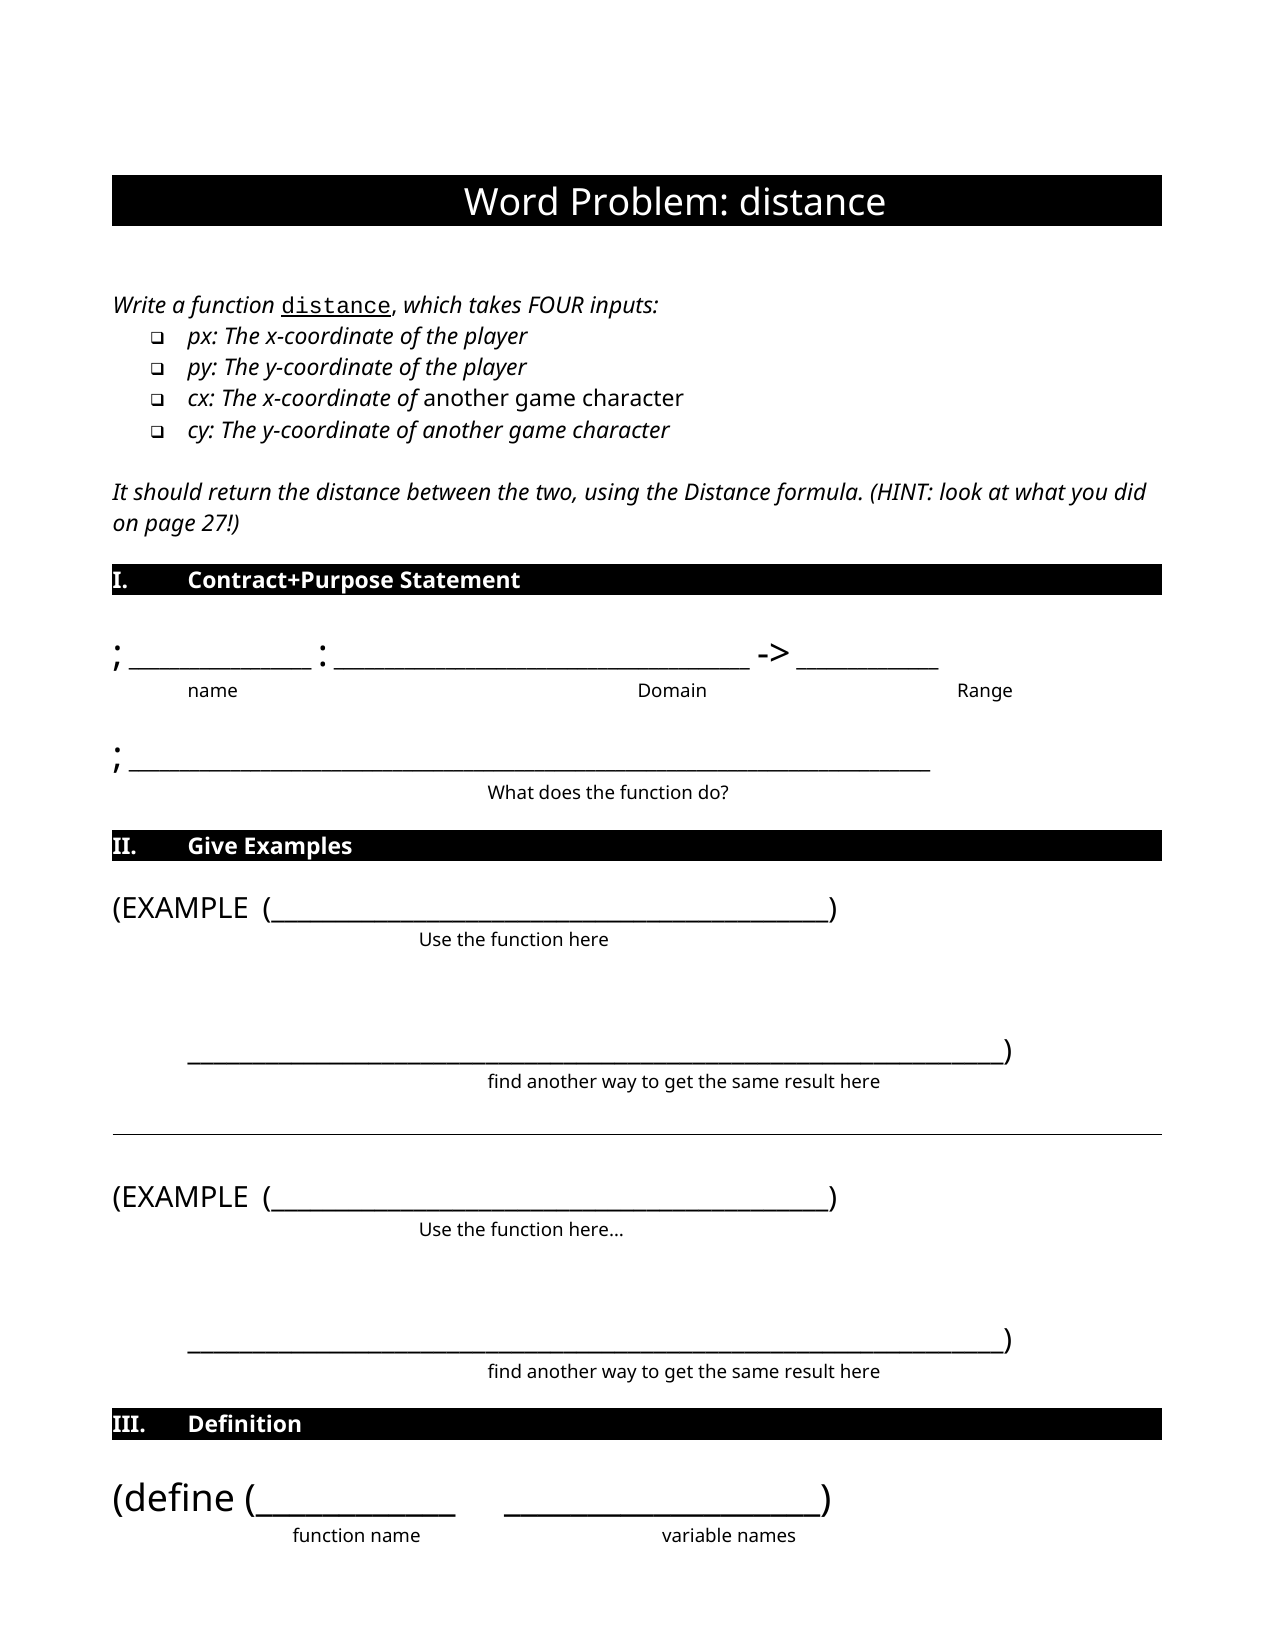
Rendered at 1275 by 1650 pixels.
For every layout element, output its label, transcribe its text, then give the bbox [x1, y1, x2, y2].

list cy: The y-coordinate of another game character [150, 414, 1162, 445]
text ; _______________________________________________________________________________ [112, 728, 1162, 779]
text _______________________________________________________________) [187, 1029, 1162, 1068]
text function name variable names [112, 1522, 1162, 1547]
text find another way to get the same result here [487, 1358, 1162, 1383]
subtitle Give Examples [112, 830, 1162, 861]
text ; __________________ : _________________________________________ -> ______________ [112, 626, 1162, 677]
text _______________________________________________________________) [187, 1318, 1162, 1358]
text (EXAMPLE (___________________________________________) [112, 887, 1162, 927]
text (EXAMPLE (___________________________________________) [112, 1176, 1162, 1216]
text name Domain Range [112, 677, 1162, 703]
text find another way to get the same result here [487, 1068, 1162, 1094]
list cx: The x-coordinate of another game character [150, 382, 1162, 414]
subtitle Contract+Purpose Statement [112, 564, 1162, 595]
text What does the function do? [112, 779, 1162, 805]
subtitle Word Problem: distance [112, 175, 1162, 226]
subtitle Definition [112, 1408, 1162, 1440]
text Write a function distance, which takes FOUR inputs: [112, 288, 1162, 320]
text It should return the distance between the two, using the Distance formula. (HINT: look at what you did on page 27!) [112, 476, 1162, 539]
list px: The x-coordinate of the player [150, 320, 1162, 351]
list py: The y-coordinate of the player [150, 351, 1162, 382]
text Use the function here [337, 927, 1162, 952]
text (define (____________ ___________________) [112, 1471, 1162, 1522]
text Use the function here… [337, 1216, 1162, 1242]
